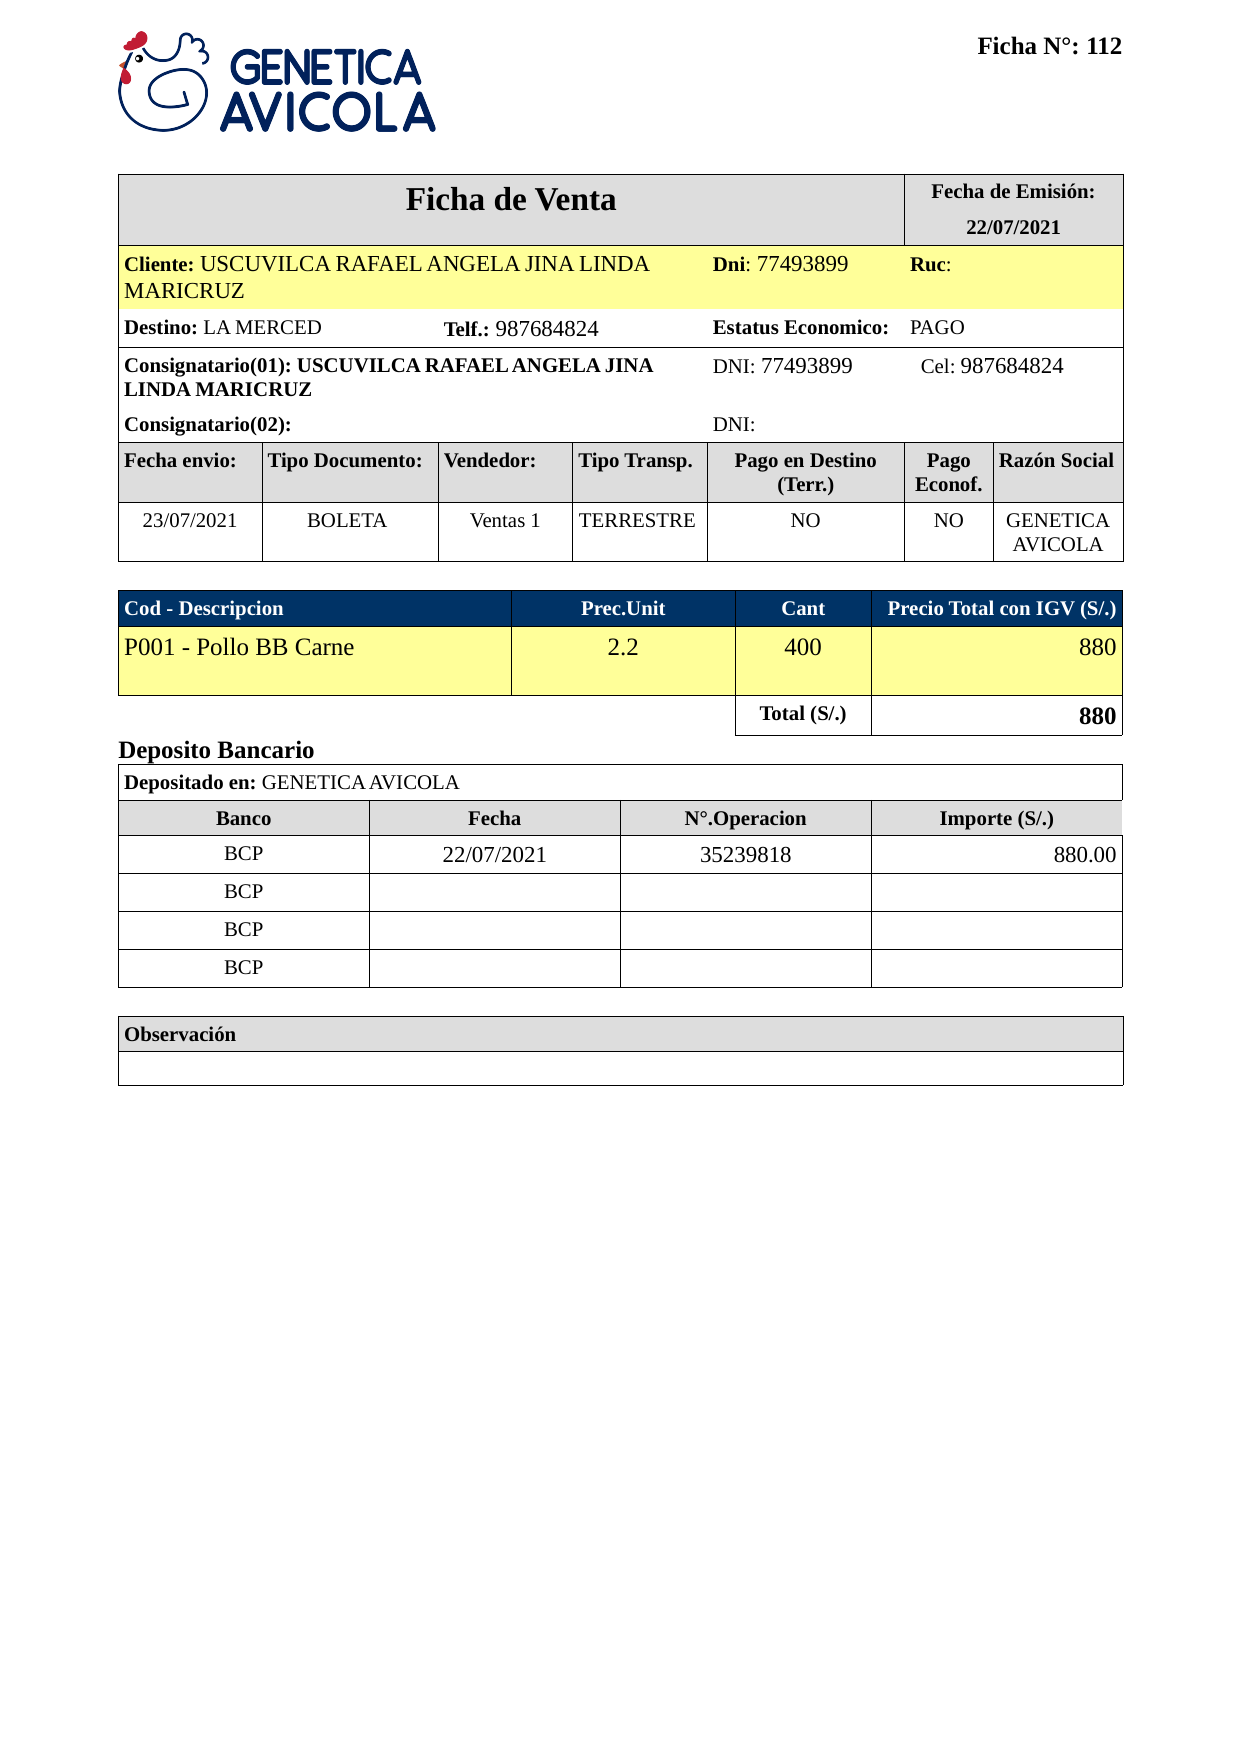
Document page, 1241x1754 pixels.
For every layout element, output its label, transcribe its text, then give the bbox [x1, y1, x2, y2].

table_cell [370, 950, 620, 987]
table_cell Fecha envio: [119, 443, 262, 502]
table_cell Destino: LA MERCED [119, 309, 438, 347]
table_cell Tipo Transp. [573, 443, 707, 502]
table_cell P001 - Pollo BB Carne [119, 627, 511, 695]
table_cell [621, 912, 871, 949]
table_cell [511, 696, 735, 735]
table_cell 2.2 [512, 627, 735, 695]
table_cell Vendedor: [439, 443, 572, 502]
table_cell 22/07/2021 [370, 836, 620, 873]
table_cell Fecha [370, 801, 620, 835]
table_cell N°.Operacion [621, 801, 871, 835]
table_cell Estatus Economico: [707, 309, 904, 347]
table_cell Pago en Destino (Terr.) [708, 443, 904, 502]
text Deposito Bancario [118, 735, 1122, 764]
table_cell NO [708, 503, 904, 561]
table_header Prec.Unit [512, 591, 735, 626]
table_cell [370, 874, 620, 911]
table_cell [872, 912, 1122, 949]
table_cell BCP [119, 836, 369, 873]
table_cell Dni: 77493899 [707, 246, 904, 309]
table_cell [621, 874, 871, 911]
table_cell [370, 912, 620, 949]
table_cell 400 [736, 627, 871, 695]
table_cell Total (S/.) [736, 696, 871, 735]
table_header Depositado en: GENETICA AVICOLA [119, 765, 1122, 800]
table_cell DNI: [707, 406, 1123, 442]
table_cell BCP [119, 912, 369, 949]
table_cell 880 [872, 696, 1122, 735]
table_cell 35239818 [621, 836, 871, 873]
table_cell Tipo Documento: [263, 443, 438, 502]
table_header Fecha de Emisión: [905, 175, 1123, 209]
table_cell [621, 950, 871, 987]
table_header Ficha de Venta [119, 175, 904, 245]
table_cell Razón Social [994, 443, 1123, 502]
table_cell GENETICA AVICOLA [994, 503, 1123, 561]
table_cell PAGO [904, 309, 1123, 347]
table_cell Cel: 987684824 [915, 348, 1123, 406]
table_cell [118, 696, 511, 735]
table_header Cant [736, 591, 871, 626]
table_cell BOLETA [263, 503, 438, 561]
table_cell BCP [119, 874, 369, 911]
table_cell Banco [119, 801, 369, 835]
table_cell Consignatario(02): [119, 406, 707, 442]
table_cell 880.00 [872, 836, 1122, 873]
table_cell Consignatario(01): USCUVILCA RAFAEL ANGELA JINA LINDA MARICRUZ [119, 348, 707, 406]
table_cell Importe (S/.) [872, 801, 1122, 835]
table_cell DNI: 77493899 [707, 348, 915, 406]
table_cell Ruc: [904, 246, 1123, 309]
table_cell 880 [872, 627, 1122, 695]
picture [118, 31, 436, 132]
table_cell [119, 1052, 1123, 1084]
table_cell BCP [119, 950, 369, 987]
table_cell TERRESTRE [573, 503, 707, 561]
table_cell NO [905, 503, 993, 561]
table_header Observación [119, 1017, 1123, 1051]
table_cell Telf.: 987684824 [438, 309, 707, 347]
table_header Cod - Descripcion [119, 591, 511, 626]
table_cell [872, 874, 1122, 911]
table_cell Cliente: USCUVILCA RAFAEL ANGELA JINA LINDA MARICRUZ [119, 246, 707, 309]
table_cell Ventas 1 [439, 503, 572, 561]
table_cell Pago Econof. [905, 443, 993, 502]
table_header Precio Total con IGV (S/.) [872, 591, 1122, 626]
table_cell 23/07/2021 [119, 503, 262, 561]
table_cell [872, 950, 1122, 987]
table_cell 22/07/2021 [905, 209, 1123, 245]
